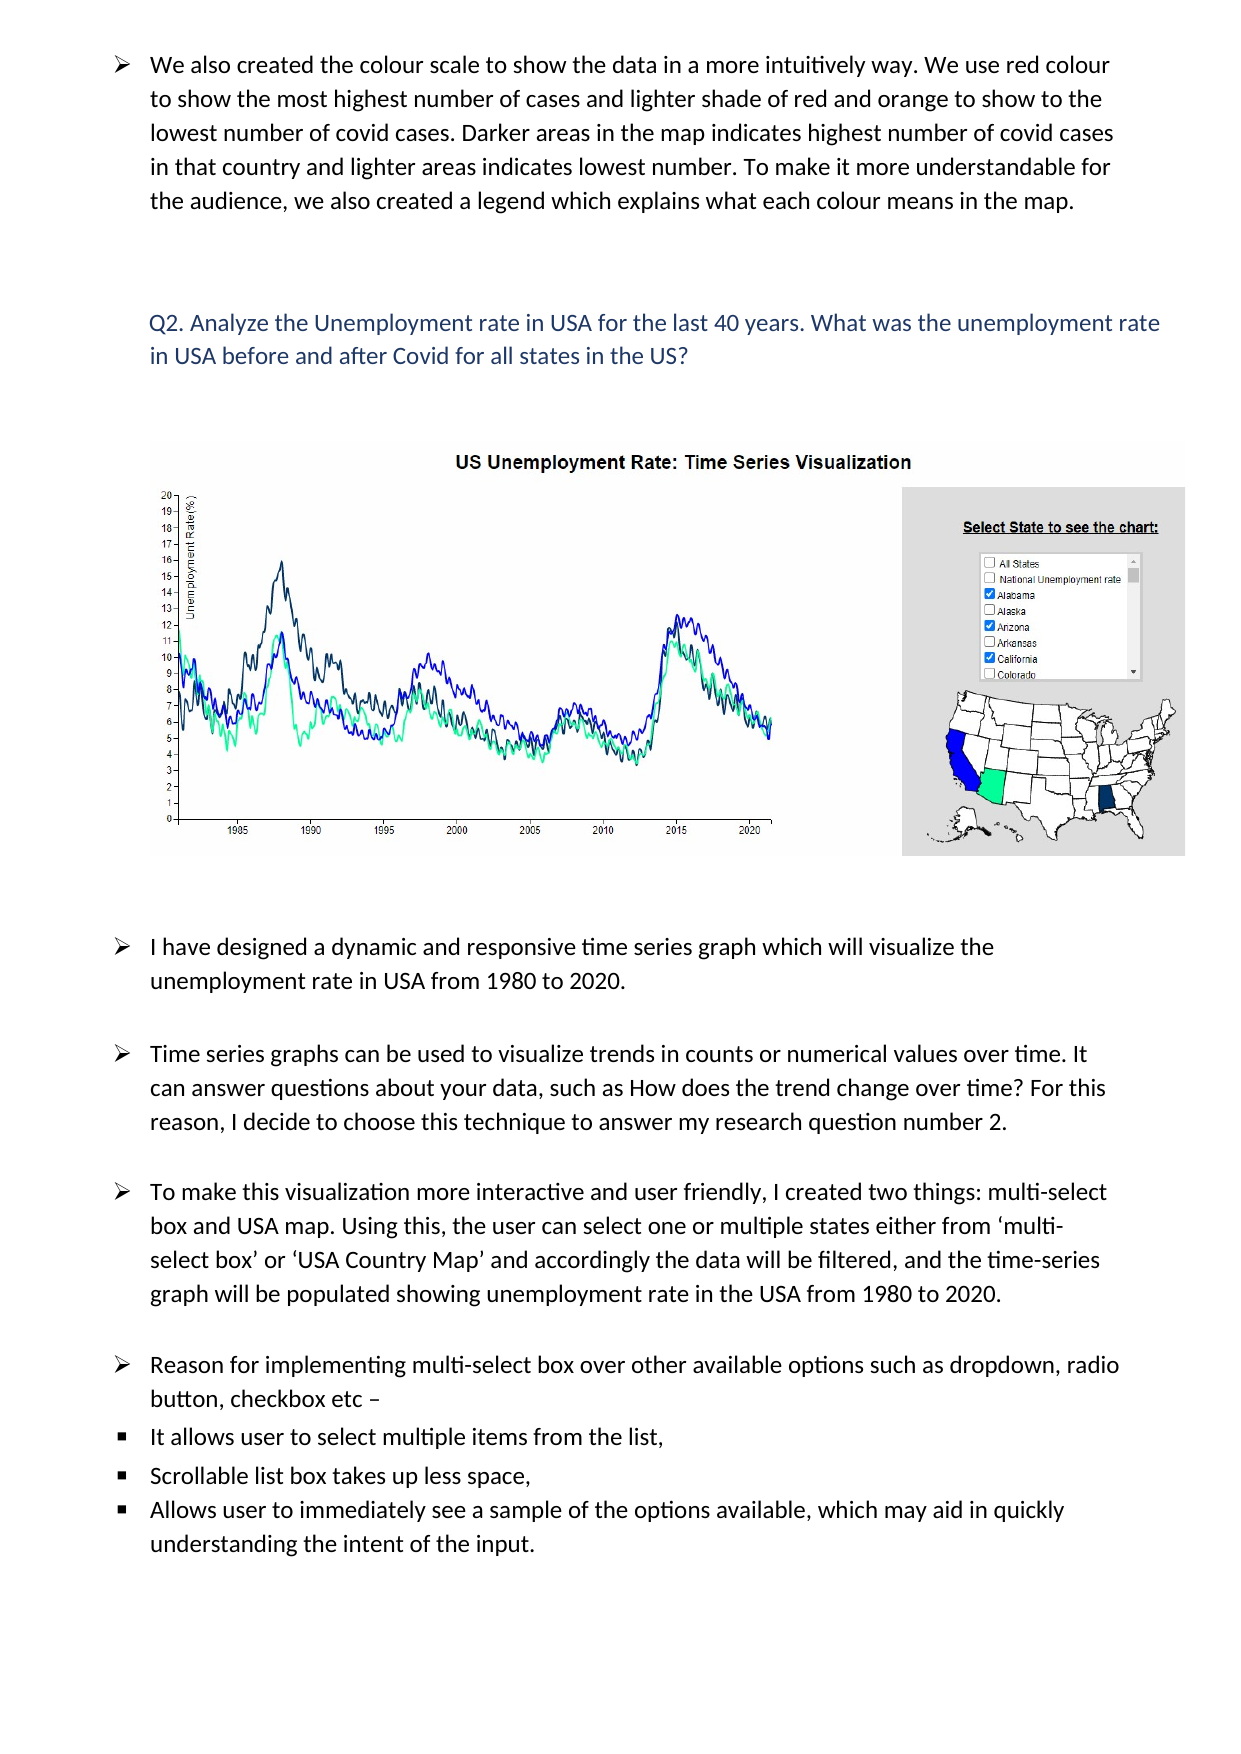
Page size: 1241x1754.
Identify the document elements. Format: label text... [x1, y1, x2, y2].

list Reason for implementing multi-select box over other available options such as dropdown, radio button, checkbox etc – [112, 1349, 1123, 1413]
list Scrollable list box takes up less space, [112, 1460, 1123, 1491]
list It allows user to select multiple items from the list, [112, 1421, 1123, 1452]
list To make this visualization more interactive and user friendly, I created two things: multi-select box and USA map. Using this, the user can select one or multiple states either from ‘multi-select box’ or ‘USA Country Map’ and accordingly the data will be filtered, and the time-series graph will be populated showing unemployment rate in the USA from 1980 to 2020. [112, 1176, 1123, 1308]
list I have designed a dynamic and responsive time series graph which will visualize the unemployment rate in USA from 1980 to 2020. [112, 931, 1123, 995]
text Q2. Analyze the Unemployment rate in USA for the last 40 years. What was the unemployment rate in USA before and after Covid for all states in the US? [148, 308, 1162, 371]
list Time series graphs can be used to visualize trends in counts or numerical values over time. It can answer questions about your data, such as How does the trend change over time? For this reason, I decide to choose this technique to answer my research question number 2. [112, 1038, 1123, 1136]
list We also created the colour scale to show the data in a more intuitively way. We use red colour to show the most highest number of cases and lighter shade of red and orange to show to the lowest number of covid cases. Darker areas in the map indicates highest number of covid cases in that country and lighter areas indicates lowest number. To make it more understandable for the audience, we also created a legend which explains what each colour means in the map. [112, 49, 1123, 215]
list Allows user to immediately see a sample of the options available, which may aid in quickly understanding the intent of the input. [112, 1494, 1123, 1559]
